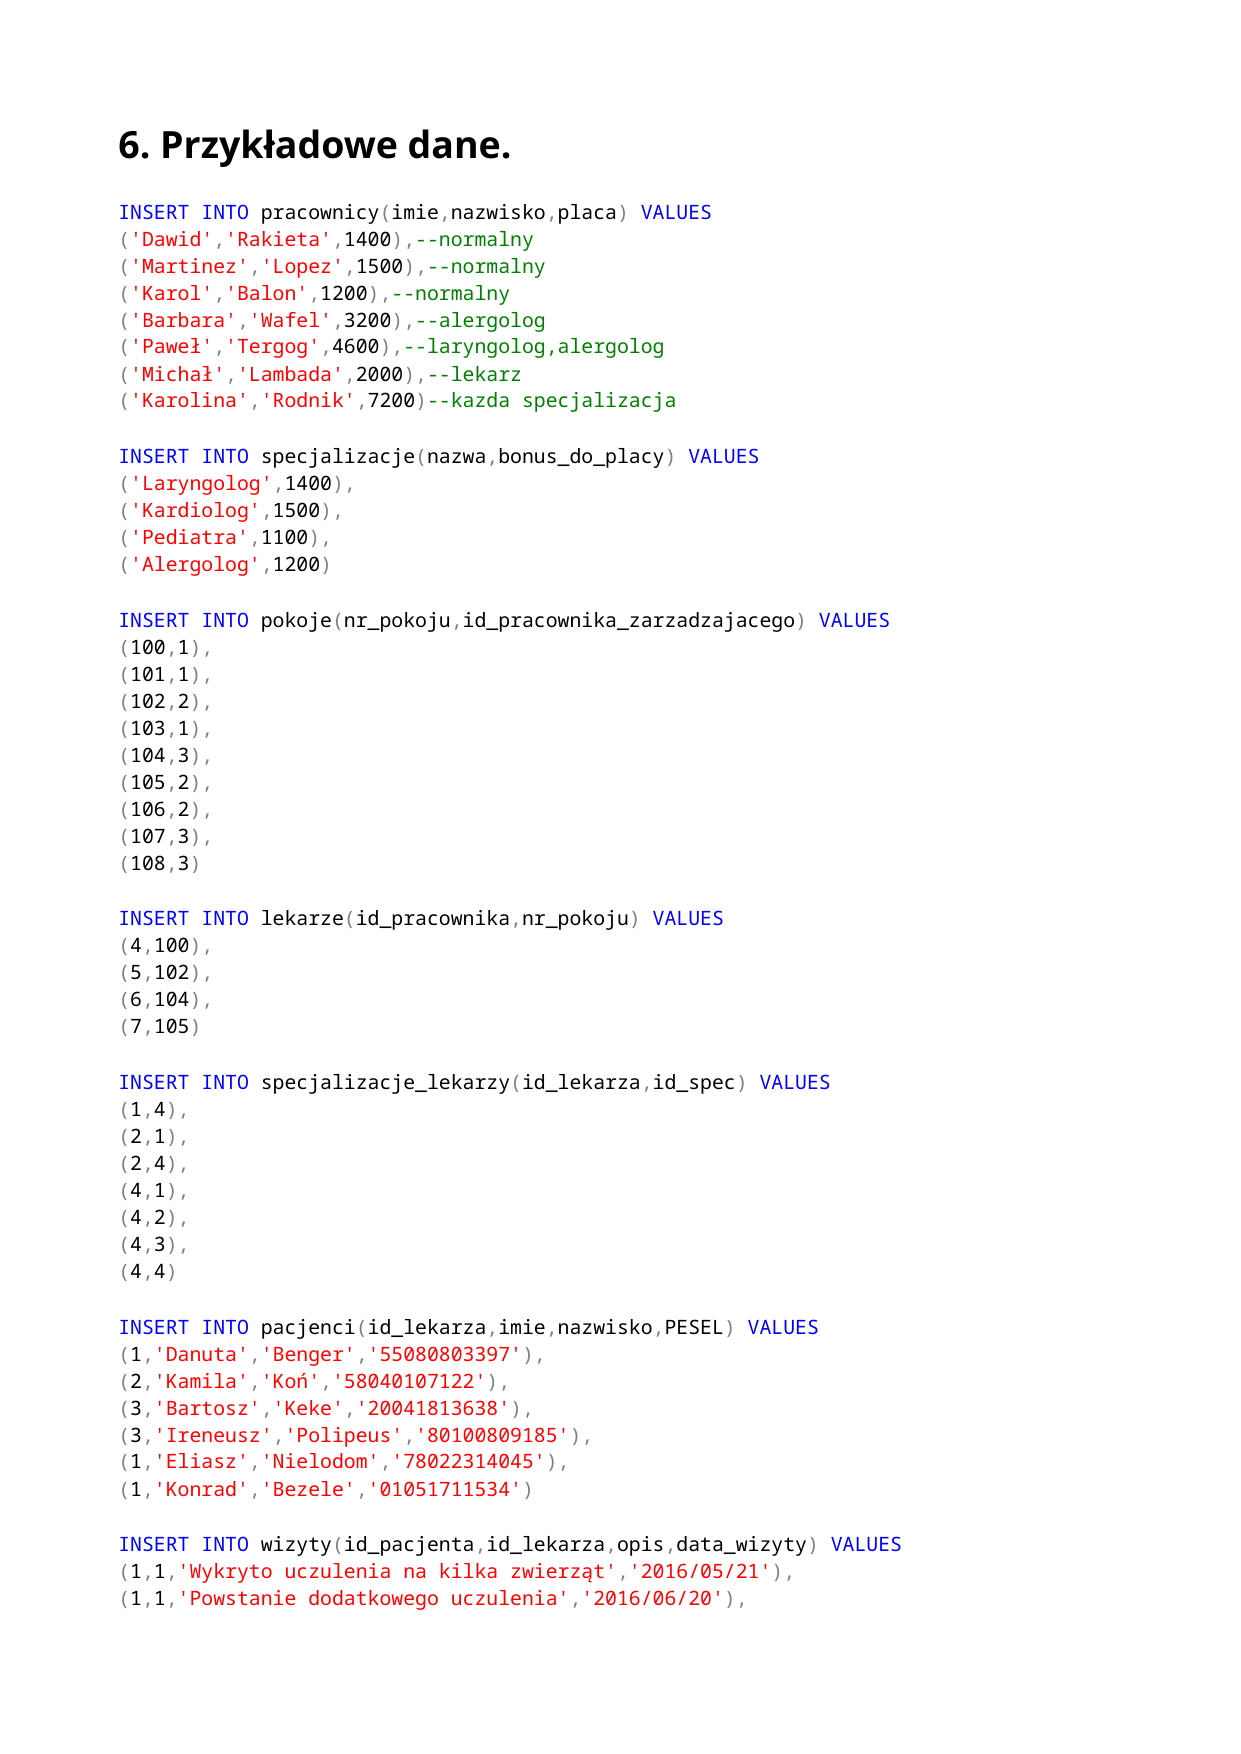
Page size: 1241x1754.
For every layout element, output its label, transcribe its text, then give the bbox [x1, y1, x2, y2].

text (6,104), [118, 986, 1122, 1013]
text ('Michał','Lambada',2000),--lekarz [118, 360, 1122, 387]
text INSERT INTO wizyty(id_pacjenta,id_lekarza,opis,data_wizyty) VALUES [118, 1531, 1122, 1557]
text (2,'Kamila','Koń','58040107122'), [118, 1367, 1122, 1394]
text ('Kardiolog',1500), [118, 496, 1122, 523]
text (2,1), [118, 1122, 1122, 1149]
text (105,2), [118, 768, 1122, 795]
text (3,'Ireneusz','Polipeus','80100809185'), [118, 1421, 1122, 1448]
text ('Paweł','Tergog',4600),--laryngolog,alergolog [118, 333, 1122, 360]
text (107,3), [118, 822, 1122, 849]
text (7,105) [118, 1013, 1122, 1039]
text (2,4), [118, 1149, 1122, 1176]
text (1,'Danuta','Benger','55080803397'), [118, 1340, 1122, 1367]
text INSERT INTO pokoje(nr_pokoju,id_pracownika_zarzadzajacego) VALUES [118, 606, 1122, 633]
text (1,'Konrad','Bezele','01051711534') [118, 1475, 1122, 1502]
text (1,'Eliasz','Nielodom','78022314045'), [118, 1448, 1122, 1475]
text (106,2), [118, 795, 1122, 822]
text ('Alergolog',1200) [118, 550, 1122, 577]
text (4,4) [118, 1257, 1122, 1284]
text INSERT INTO pracownicy(imie,nazwisko,placa) VALUES [118, 198, 1122, 225]
text (108,3) [118, 849, 1122, 876]
text ('Karolina','Rodnik',7200)--kazda specjalizacja [118, 387, 1122, 414]
text (4,1), [118, 1176, 1122, 1203]
text (1,1,'Wykryto uczulenia na kilka zwierząt','2016/05/21'), [118, 1557, 1122, 1584]
text ('Pediatra',1100), [118, 523, 1122, 550]
text (102,2), [118, 687, 1122, 714]
text (3,'Bartosz','Keke','20041813638'), [118, 1394, 1122, 1421]
text ('Barbara','Wafel',3200),--alergolog [118, 306, 1122, 333]
text ('Martinez','Lopez',1500),--normalny [118, 252, 1122, 279]
text INSERT INTO specjalizacje_lekarzy(id_lekarza,id_spec) VALUES [118, 1068, 1122, 1095]
text INSERT INTO lekarze(id_pracownika,nr_pokoju) VALUES [118, 905, 1122, 932]
text 6. Przykładowe dane. [118, 118, 1122, 169]
text ('Dawid','Rakieta',1400),--normalny [118, 225, 1122, 252]
text (103,1), [118, 714, 1122, 741]
text INSERT INTO pacjenci(id_lekarza,imie,nazwisko,PESEL) VALUES [118, 1313, 1122, 1340]
text (4,100), [118, 932, 1122, 959]
text ('Karol','Balon',1200),--normalny [118, 279, 1122, 306]
text (104,3), [118, 741, 1122, 768]
text (101,1), [118, 660, 1122, 687]
text (4,3), [118, 1230, 1122, 1257]
text INSERT INTO specjalizacje(nazwa,bonus_do_placy) VALUES [118, 442, 1122, 469]
text (1,4), [118, 1095, 1122, 1122]
text (100,1), [118, 633, 1122, 660]
text ('Laryngolog',1400), [118, 469, 1122, 496]
text (5,102), [118, 959, 1122, 986]
text (4,2), [118, 1203, 1122, 1230]
text (1,1,'Powstanie dodatkowego uczulenia','2016/06/20'), [118, 1584, 1122, 1611]
